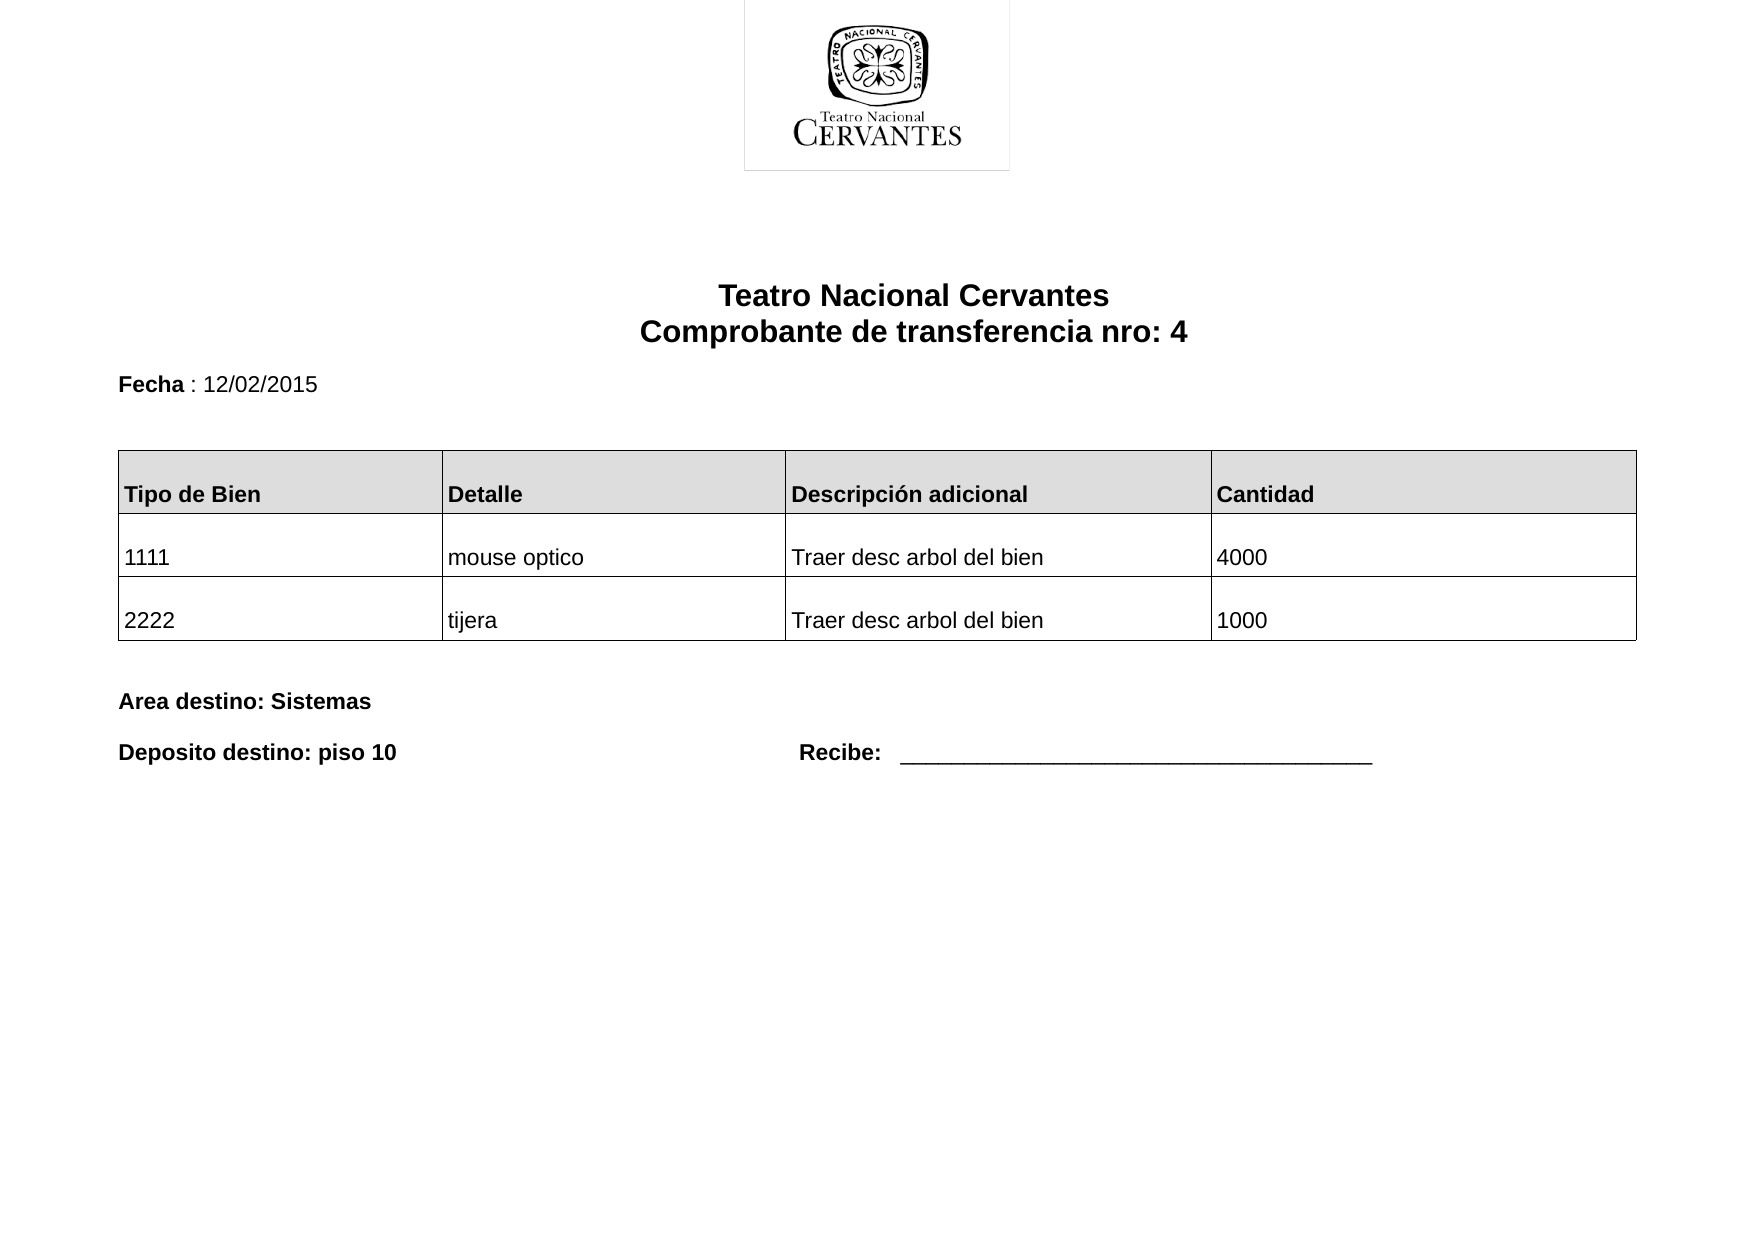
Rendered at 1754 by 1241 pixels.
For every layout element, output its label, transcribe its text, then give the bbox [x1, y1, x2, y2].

text Fecha : 12/02/2015 [118, 371, 1636, 397]
table_header Detalle [443, 451, 785, 513]
table_cell tijera [443, 577, 785, 640]
text Teatro Nacional Cervantes [118, 277, 1636, 313]
table_header Descripción adicional [786, 451, 1211, 513]
text Deposito destino: piso 10 Recibe: _____________________________________ [118, 738, 1636, 765]
table_cell 4000 [1212, 514, 1636, 576]
table_cell 1111 [119, 514, 442, 576]
table_cell 1000 [1212, 577, 1636, 640]
picture [744, 0, 1010, 171]
table_cell Traer desc arbol del bien [786, 577, 1211, 640]
text Area destino: Sistemas [118, 688, 1636, 714]
table_header Cantidad [1212, 451, 1636, 513]
table_header Tipo de Bien [119, 451, 442, 513]
table_cell Traer desc arbol del bien [786, 514, 1211, 576]
text Comprobante de transferencia nro: 4 [118, 313, 1636, 349]
table_cell mouse optico [443, 514, 785, 576]
table_cell 2222 [119, 577, 442, 640]
